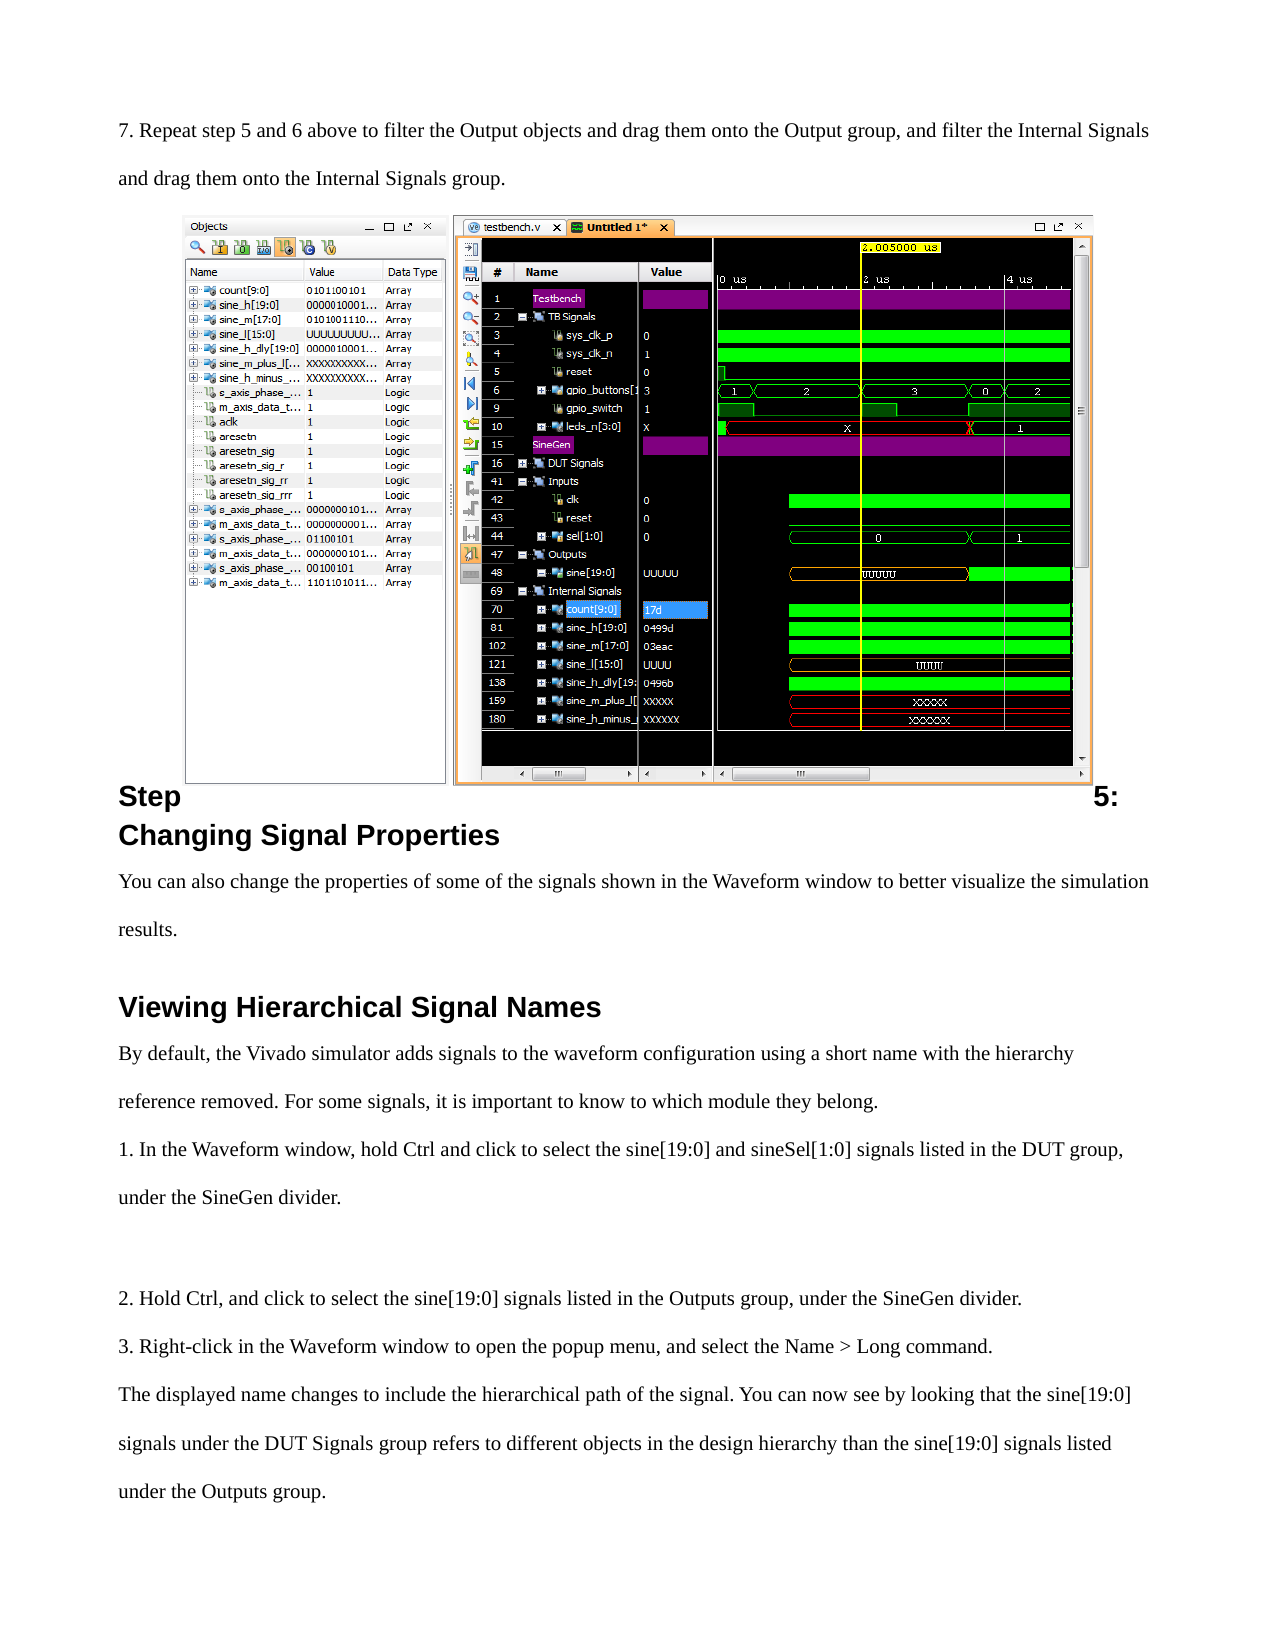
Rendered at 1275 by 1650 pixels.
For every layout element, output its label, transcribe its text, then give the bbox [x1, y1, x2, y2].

text 7. Repeat step 5 and 6 above to filter the Output objects and drag them onto the Output group, and filter the Internal Signals and drag them onto the Internal Signals group. [118, 118, 1157, 190]
text 1. In the Waveform window, hold Ctrl and click to select the sine[19:0] and sineSel[1:0] signals listed in the DUT group, under the SineGen divider. [118, 1137, 1157, 1209]
text By default, the Vivado simulator adds signals to the waveform configuration using a short name with the hierarchy reference removed. For some signals, it is important to know to which module they belong. [118, 1041, 1157, 1113]
text The displayed name changes to include the hierarchical path of the signal. You can now see by looking that the sine[19:0] signals under the DUT Signals group refers to different objects in the design hierarchy than the sine[19:0] signals listed under the Outputs group. [118, 1382, 1157, 1503]
text 2. Hold Ctrl, and click to select the sine[19:0] signals listed in the Outputs group, under the SineGen divider. [118, 1286, 1157, 1310]
text You can also change the properties of some of the signals shown in the Waveform window to better visualize the simulation results. [118, 869, 1157, 941]
subtitle Step 5: Changing Signal Properties [118, 779, 1157, 851]
subtitle Viewing Hierarchical Signal Names [118, 990, 1157, 1023]
text 3. Right-click in the Waveform window to open the popup menu, and select the Name > Long command. [118, 1334, 1157, 1358]
